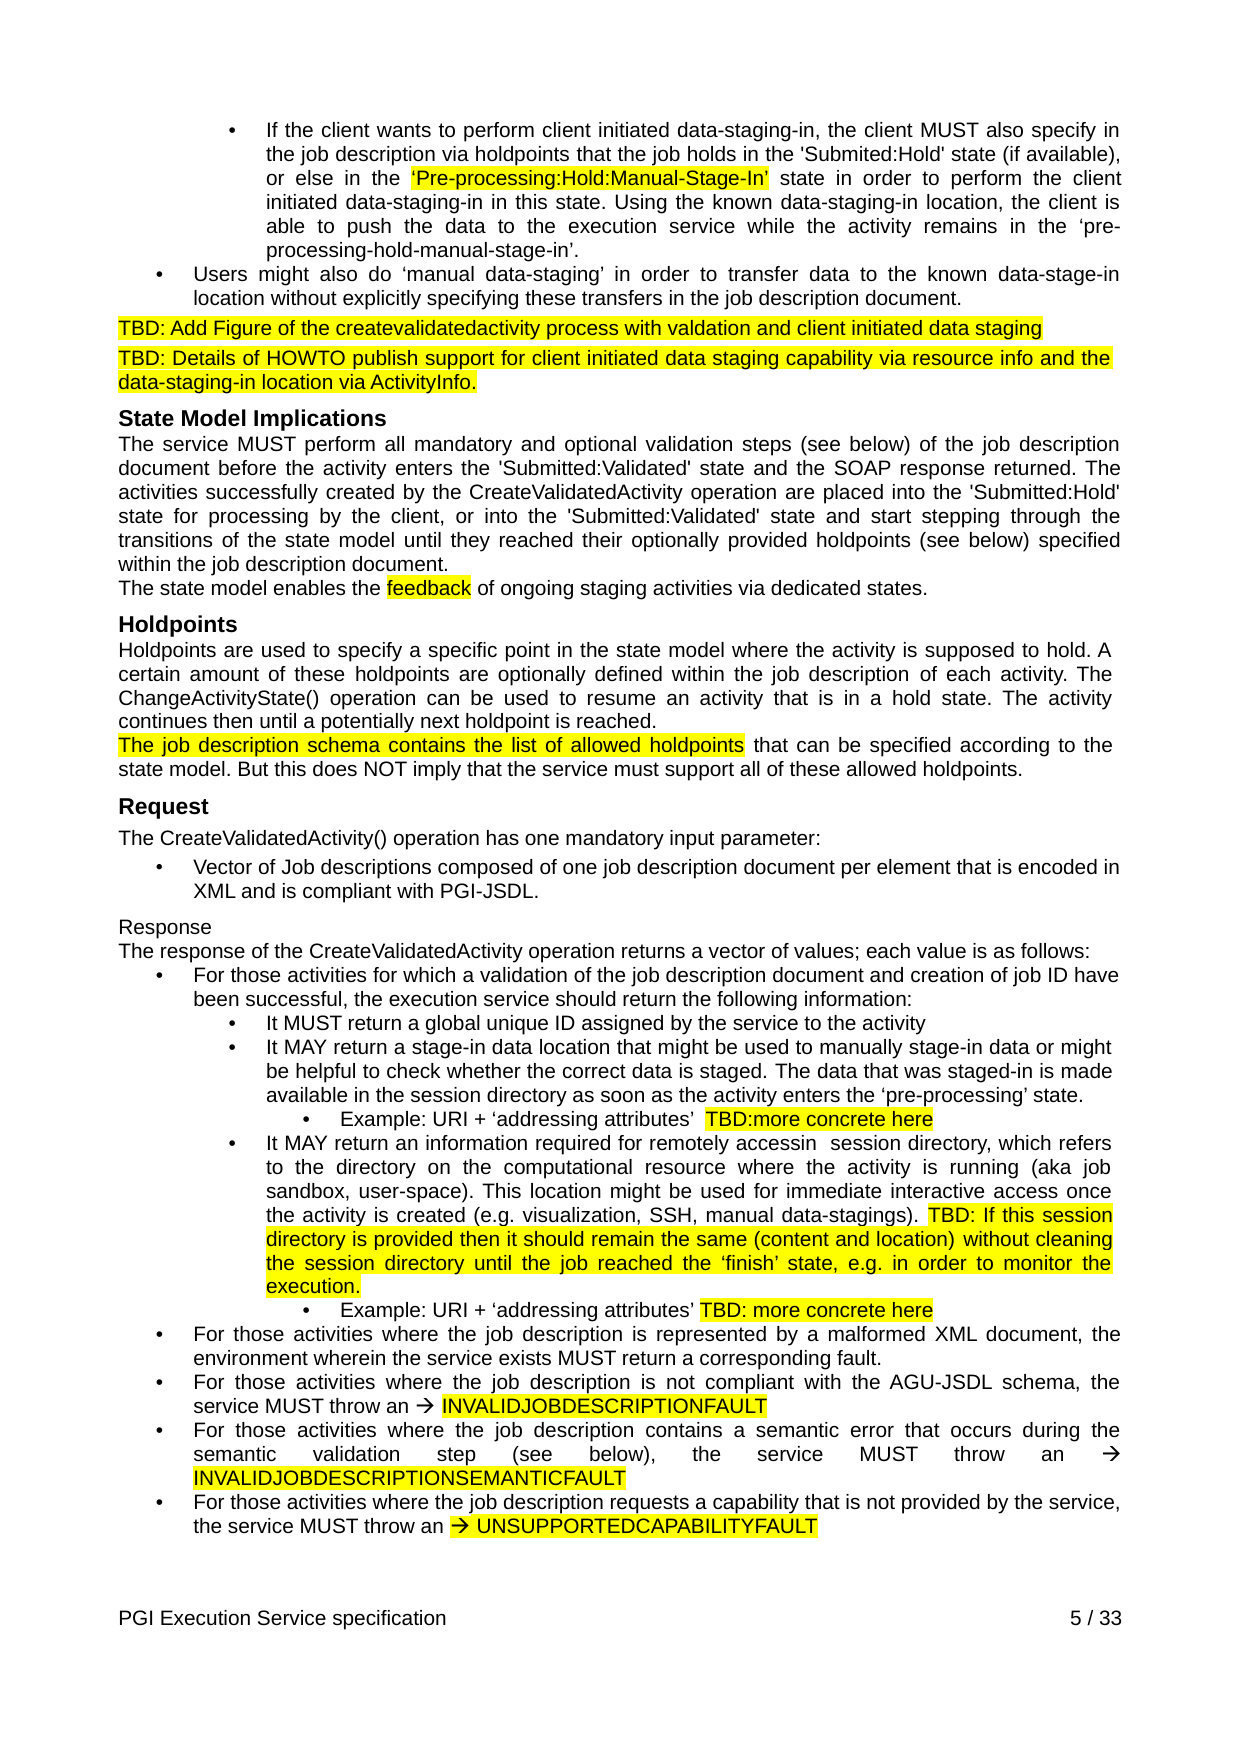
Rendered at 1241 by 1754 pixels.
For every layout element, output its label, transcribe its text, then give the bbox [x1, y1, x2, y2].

text The job description schema contains the list of allowed holdpoints that can be specified according to the state model. But this does NOT imply that the service must support all of these allowed holdpoints. [118, 733, 1113, 781]
list Vector of Job descriptions composed of one job description document per element that is encoded in XML and is compliant with PGI-JSDL. [156, 855, 1122, 903]
list Example: URI + ‘addressing attributes’ TBD: more concrete here [302, 1298, 1113, 1322]
list The service MUST perform all mandatory and optional validation steps (see below) of the job description document before the activity enters the 'Submitted:Validated' state and the SOAP response returned. The activities successfully created by the CreateValidatedActivity operation are placed into the 'Submitted:Hold' state for processing by the client, or into the 'Submitted:Validated' state and start stepping through the transitions of the state model until they reached their optionally provided holdpoints (see below) specified within the job description document. [118, 432, 1122, 575]
list For those activities where the job description is not compliant with the AGU-JSDL schema, the service MUST throw an  INVALIDJOBDESCRIPTIONFAULT [156, 1370, 1122, 1418]
list It MAY return a stage-in data location that might be used to manually stage-in data or might be helpful to check whether the correct data is staged. The data that was staged-in is made available in the session directory as soon as the activity enters the ‘pre-processing’ state. [228, 1035, 1113, 1107]
text State Model Implications [118, 405, 1122, 432]
text The response of the CreateValidatedActivity operation returns a vector of values; each value is as follows: [118, 939, 1122, 963]
text TBD: Details of HOWTO publish support for client initiated data staging capability via resource info and the data-staging-in location via ActivityInfo. [118, 346, 1113, 393]
text TBD: Add Figure of the createvalidatedactivity process with valdation and client initiated data staging [118, 316, 1113, 340]
text Holdpoints are used to specify a specific point in the state model where the activity is supposed to hold. A certain amount of these holdpoints are optionally defined within the job description of each activity. The ChangeActivityState() operation can be used to resume an activity that is in a hold state. The activity continues then until a potentially next holdpoint is reached. [118, 637, 1113, 733]
list For those activities where the job description is represented by a malformed XML document, the environment wherein the service exists MUST return a corresponding fault. [156, 1322, 1122, 1370]
list The CreateValidatedActivity() operation has one mandatory input parameter: [118, 825, 1122, 849]
list If the client wants to perform client initiated data-staging-in, the client MUST also specify in the job description via holdpoints that the job holds in the 'Submited:Hold' state (if available), or else in the ‘Pre-processing:Hold:Manual-Stage-In’ state in order to perform the client initiated data-staging-in in this state. Using the known data-staging-in location, the client is able to push the data to the execution service while the activity remains in the ‘pre-processing-hold-manual-stage-in’. [228, 118, 1122, 262]
list Request [118, 793, 1122, 819]
text Response [118, 915, 1122, 939]
text Holdpoints [118, 611, 1122, 637]
list Example: URI + ‘addressing attributes’ TBD:more concrete here [302, 1107, 1113, 1131]
list Users might also do ‘manual data-staging’ in order to transfer data to the known data-stage-in location without explicitly specifying these transfers in the job description document. [156, 262, 1122, 310]
list For those activities where the job description requests a capability that is not provided by the service, the service MUST throw an  UNSUPPORTEDCAPABILITYFAULT [156, 1490, 1122, 1538]
list For those activities where the job description contains a semantic error that occurs during the semantic validation step (see below), the service MUST throw an  INVALIDJOBDESCRIPTIONSEMANTICFAULT [156, 1418, 1122, 1490]
list It MUST return a global unique ID assigned by the service to the activity [228, 1011, 1113, 1035]
list For those activities for which a validation of the job description document and creation of job ID have been successful, the execution service should return the following information: [156, 963, 1122, 1011]
text The state model enables the feedback of ongoing staging activities via dedicated states. [118, 575, 1113, 599]
list It MAY return an information required for remotely accessin session directory, which refers to the directory on the computational resource where the activity is running (aka job sandbox, user-space). This location might be used for immediate interactive access once the activity is created (e.g. visualization, SSH, manual data-stagings). TBD: If this session directory is provided then it should remain the same (content and location) without cleaning the session directory until the job reached the ‘finish’ state, e.g. in order to monitor the execution. [228, 1131, 1113, 1298]
